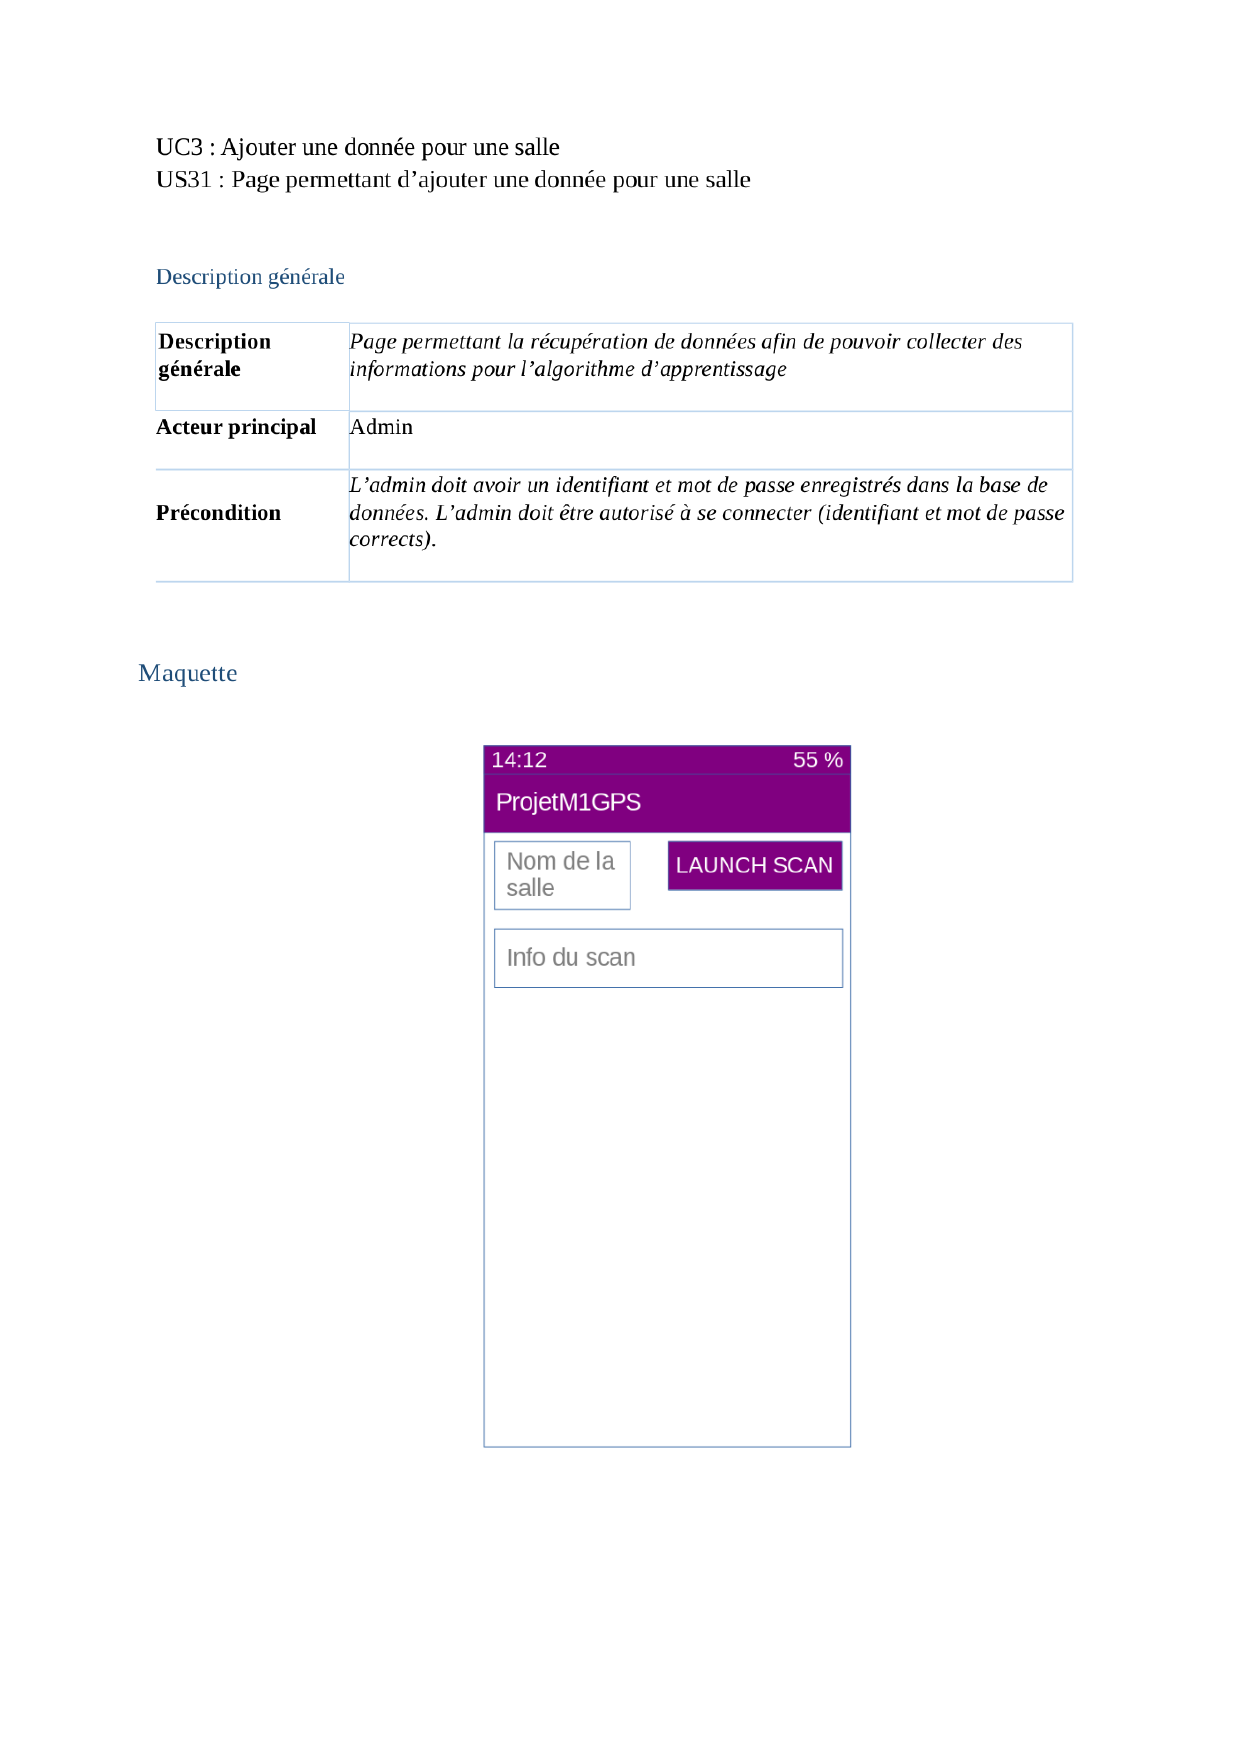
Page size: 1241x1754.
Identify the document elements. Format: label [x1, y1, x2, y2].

picture [118, 656, 1123, 1504]
picture [118, 118, 1123, 623]
